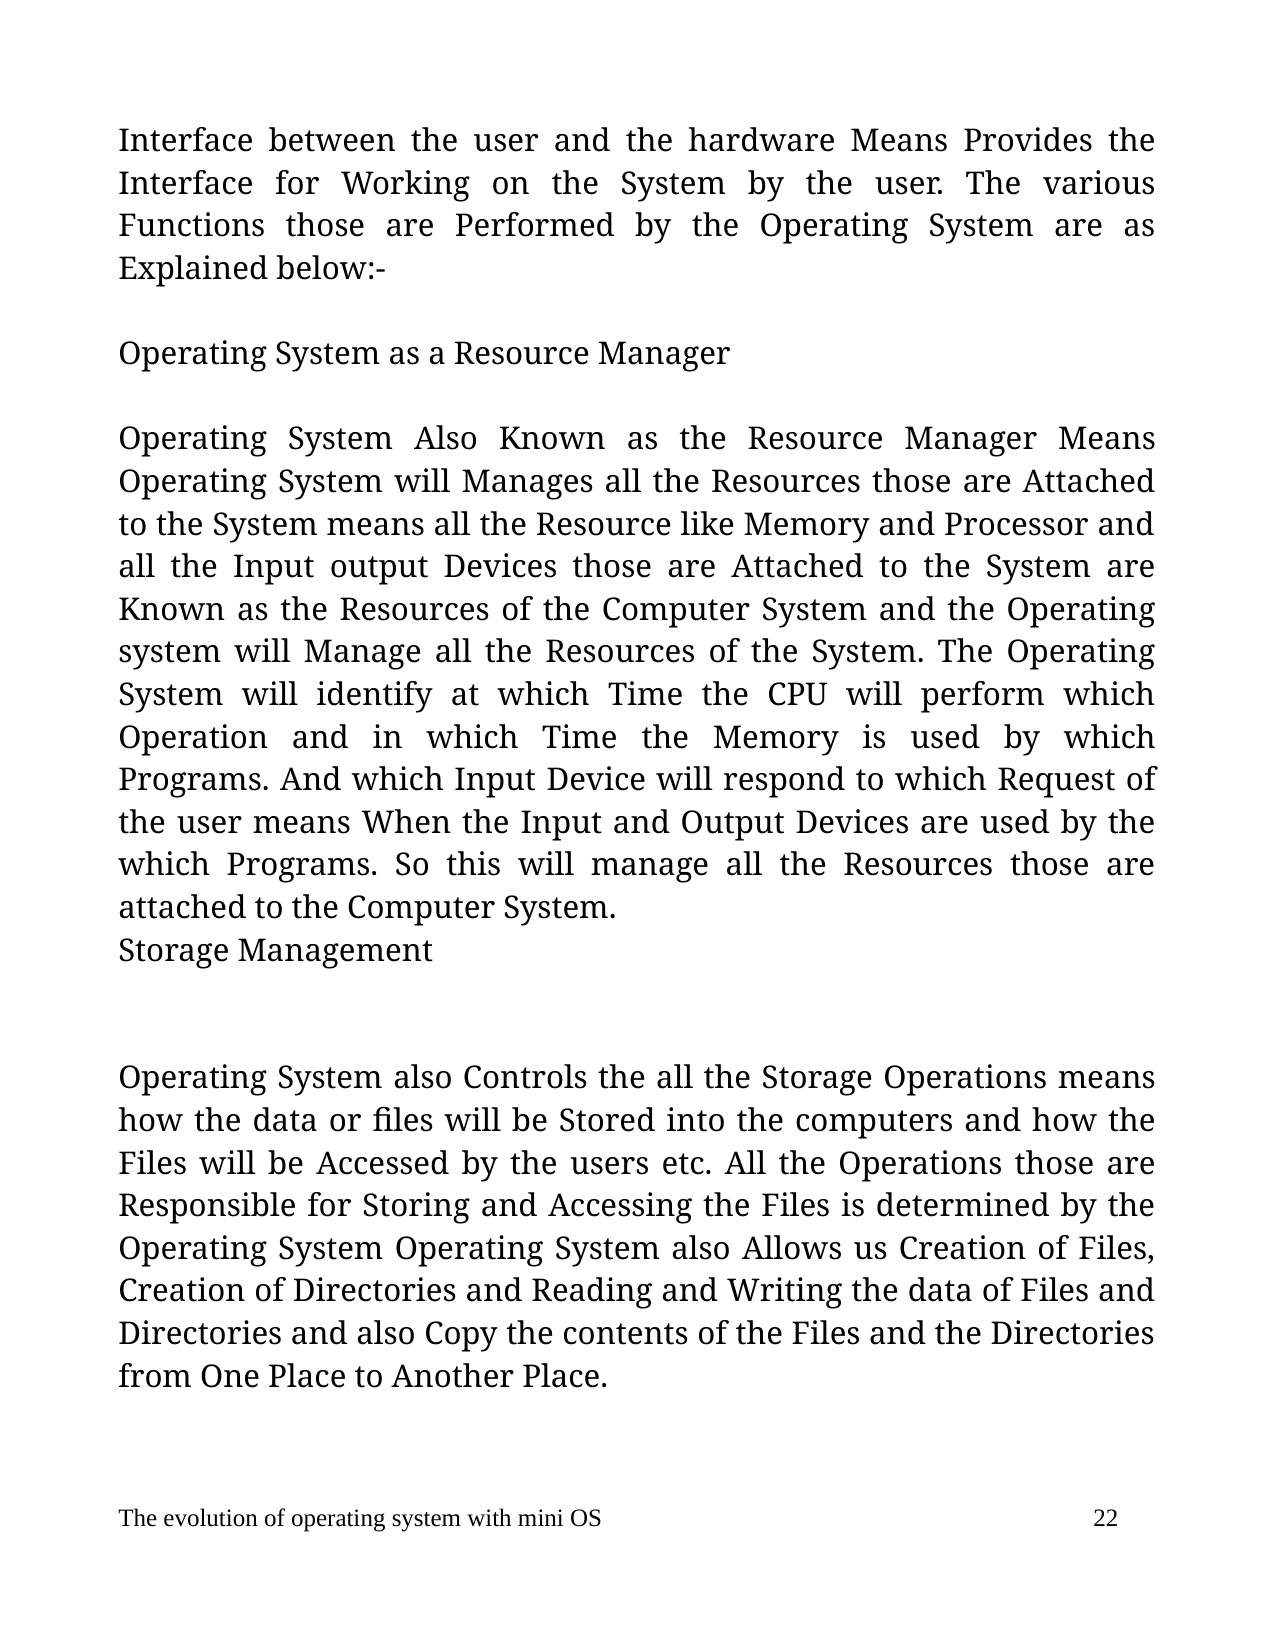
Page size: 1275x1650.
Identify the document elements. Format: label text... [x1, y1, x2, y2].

text Operating System also Controls the all the Storage Operations means how the data or files will be Stored into the computers and how the Files will be Accessed by the users etc. All the Operations those are Responsible for Storing and Accessing the Files is determined by the Operating System Operating System also Allows us Creation of Files, Creation of Directories and Reading and Writing the data of Files and Directories and also Copy the contents of the Files and the Directories from One Place to Another Place. [118, 1055, 1157, 1396]
text Operating System Also Known as the Resource Manager Means Operating System will Manages all the Resources those are Attached to the System means all the Resource like Memory and Processor and all the Input output Devices those are Attached to the System are Known as the Resources of the Computer System and the Operating system will Manage all the Resources of the System. The Operating System will identify at which Time the CPU will perform which Operation and in which Time the Memory is used by which Programs. And which Input Device will respond to which Request of the user means When the Input and Output Devices are used by the which Programs. So this will manage all the Resources those are attached to the Computer System. [118, 416, 1157, 928]
text Storage Management [118, 928, 1157, 970]
text Operating System as a Resource Manager [118, 331, 1157, 374]
text Interface between the user and the hardware Means Provides the Interface for Working on the System by the user. The various Functions those are Performed by the Operating System are as Explained below:- [118, 118, 1157, 288]
